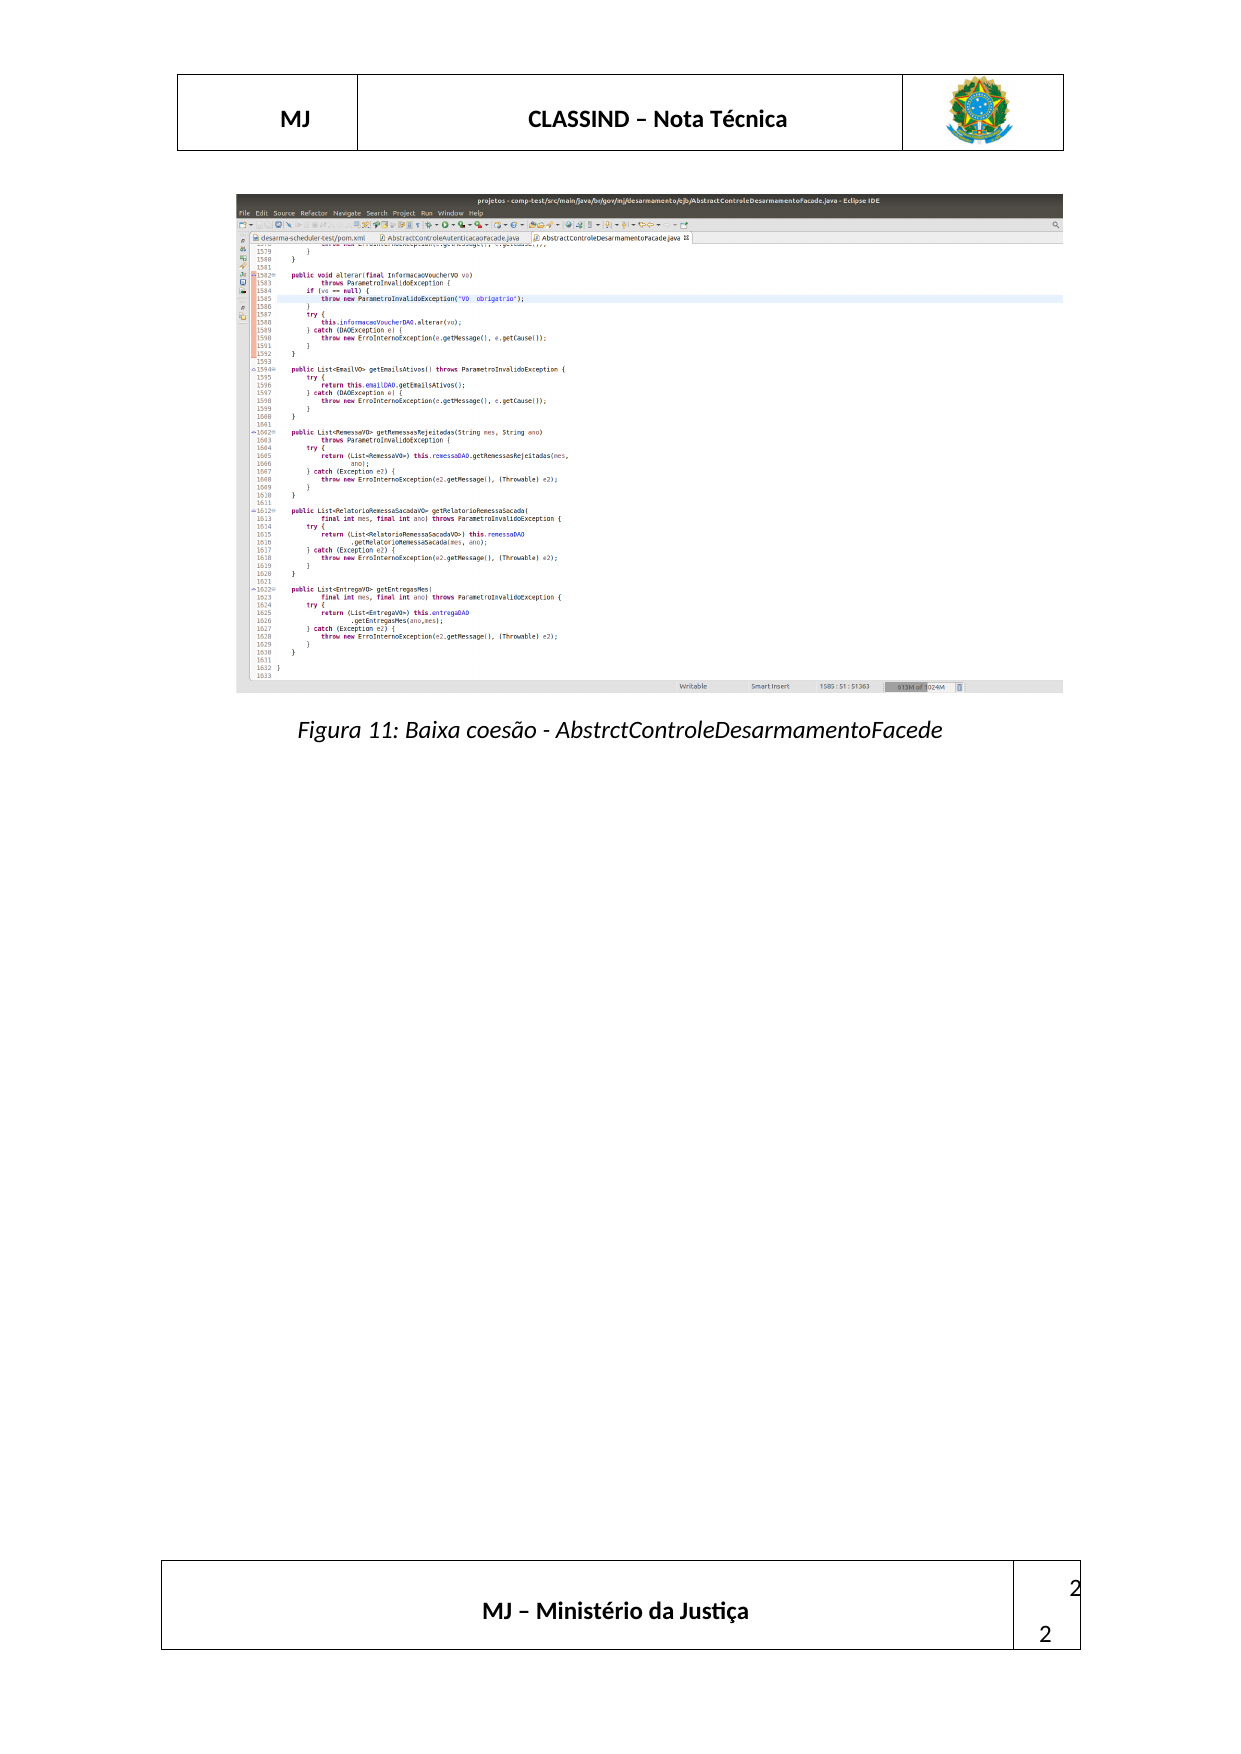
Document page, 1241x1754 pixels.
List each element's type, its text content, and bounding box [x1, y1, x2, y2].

picture [236, 194, 1063, 693]
picture [944, 75, 1020, 149]
text Figura 11: Baixa coesão - AbstrctControleDesarmamentoFacede [177, 194, 1063, 744]
